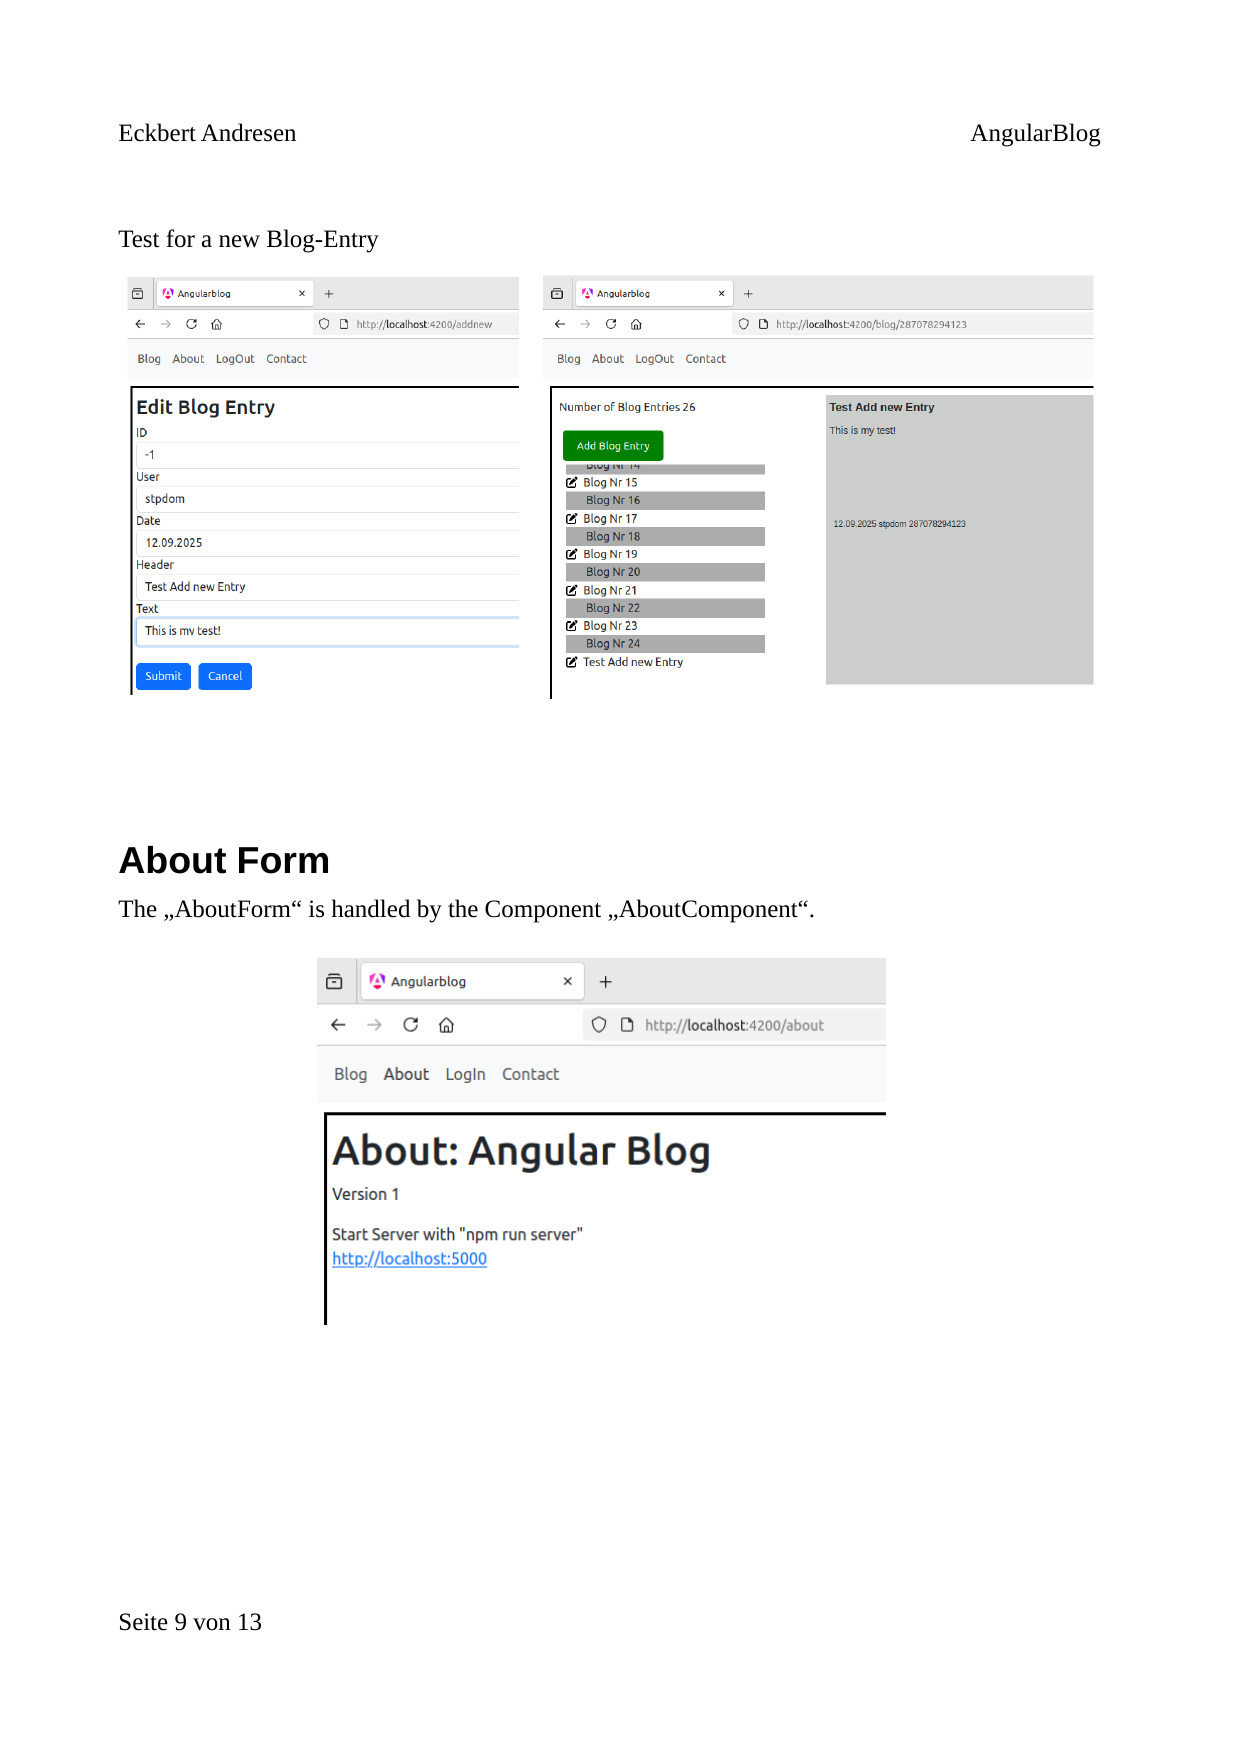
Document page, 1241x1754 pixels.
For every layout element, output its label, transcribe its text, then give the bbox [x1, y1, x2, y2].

picture [118, 271, 1123, 714]
picture [317, 958, 886, 1325]
text The „AboutForm“ is handled by the Component „AboutComponent“. [118, 894, 1122, 923]
subtitle About Form [118, 838, 1122, 882]
text Test for a new Blog-Entry [118, 224, 1122, 253]
